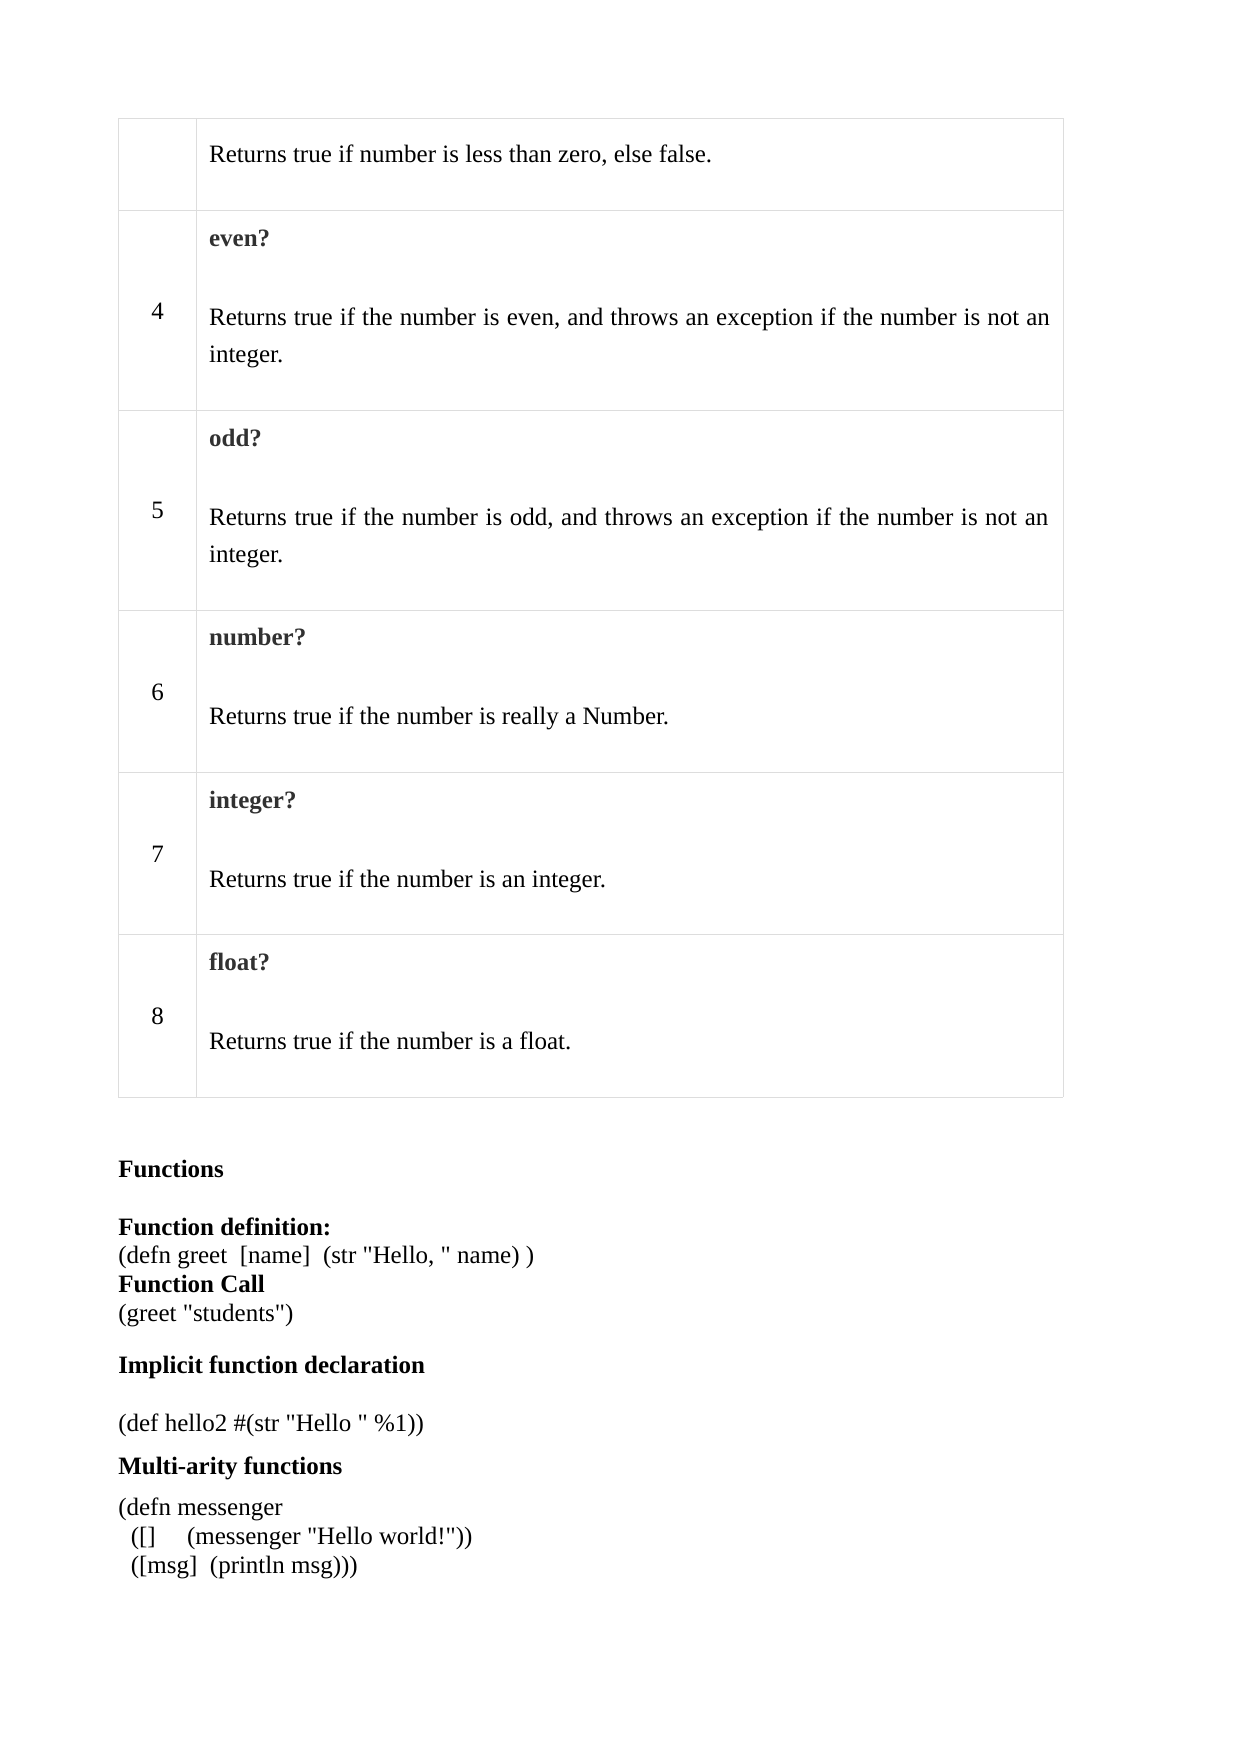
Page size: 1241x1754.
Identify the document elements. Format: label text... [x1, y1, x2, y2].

subtitle Multi-arity functions [118, 1451, 1122, 1480]
table_cell odd? Returns true if the number is odd, and throws an exception if the number is not an integer. [197, 411, 1063, 610]
text ([] (messenger "Hello world!")) [118, 1521, 1122, 1550]
text Functions [118, 1154, 1122, 1183]
table_cell 8 [119, 935, 196, 1097]
table_cell number? Returns true if the number is really a Number. [197, 611, 1063, 772]
table_cell 4 [119, 211, 196, 410]
table_cell float? Returns true if the number is a float. [197, 935, 1063, 1097]
table_cell 7 [119, 773, 196, 934]
text Function Call [118, 1269, 1122, 1298]
text Function definition: [118, 1212, 1122, 1241]
text (defn messenger [118, 1492, 1122, 1521]
text (greet "students") [118, 1298, 1122, 1327]
text Implicit function declaration [118, 1350, 1122, 1379]
text (def hello2 #(str "Hello " %1)) [118, 1408, 1122, 1437]
table_cell even? Returns true if the number is even, and throws an exception if the number is not an integer. [197, 211, 1063, 410]
text ([msg] (println msg))) [118, 1550, 1122, 1579]
table_cell [119, 119, 196, 210]
table_cell 6 [119, 611, 196, 772]
table_cell Returns true if number is less than zero, else false. [197, 119, 1063, 210]
table_cell integer? Returns true if the number is an integer. [197, 773, 1063, 934]
table_cell 5 [119, 411, 196, 610]
text (defn greet [name] (str "Hello, " name) ) [118, 1241, 1122, 1269]
